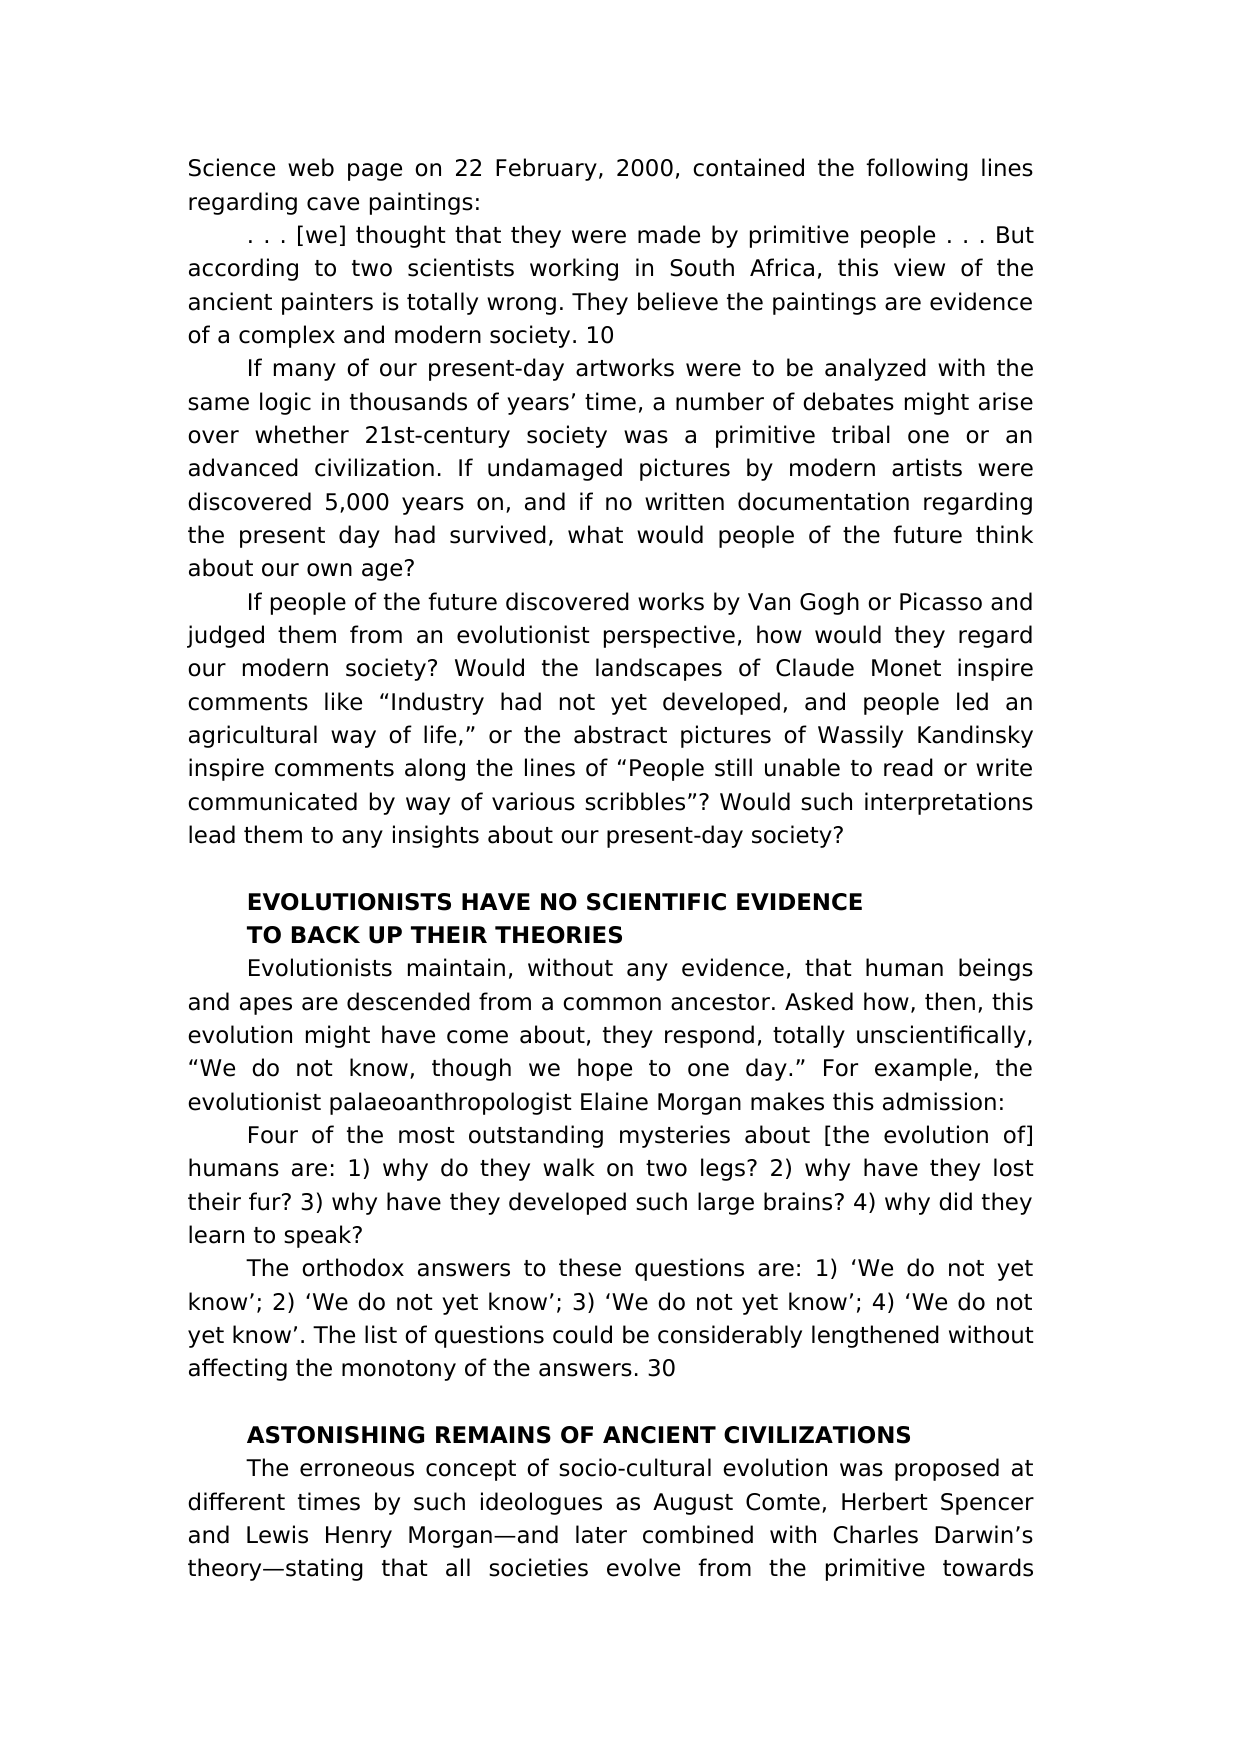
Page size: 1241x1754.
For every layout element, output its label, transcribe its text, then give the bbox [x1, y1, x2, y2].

text TO BACK UP THEIR THEORIES [187, 917, 1035, 950]
text . . . [we] thought that they were made by primitive people . . . But according to two scientists working in South Africa, this view of the ancient painters is totally wrong. They believe the paintings are evidence of a complex and modern society. 10 [187, 217, 1035, 350]
text Evolutionists maintain, without any evidence, that human beings and apes are descended from a common ancestor. Asked how, then, this evolution might have come about, they respond, totally unscientifically, “We do not know, though we hope to one day.” For example, the evolutionist palaeoanthropologist Elaine Morgan makes this admission: [187, 950, 1035, 1117]
text The orthodox answers to these questions are: 1) ‘We do not yet know’; 2) ‘We do not yet know’; 3) ‘We do not yet know’; 4) ‘We do not yet know’. The list of questions could be considerably lengthened without affecting the monotony of the answers. 30 [187, 1250, 1035, 1383]
text Four of the most outstanding mysteries about [the evolution of] humans are: 1) why do they walk on two legs? 2) why have they lost their fur? 3) why have they developed such large brains? 4) why did they learn to speak? [187, 1117, 1035, 1250]
text If people of the future discovered works by Van Gogh or Picasso and judged them from an evolutionist perspective, how would they regard our modern society? Would the landscapes of Claude Monet inspire comments like “Industry had not yet developed, and people led an agricultural way of life,” or the abstract pictures of Wassily Kandinsky inspire comments along the lines of “People still unable to read or write communicated by way of various scribbles”? Would such interpretations lead them to any insights about our present-day society? [187, 583, 1035, 850]
text If many of our present-day artworks were to be analyzed with the same logic in thousands of years’ time, a number of debates might arise over whether 21st-century society was a primitive tribal one or an advanced civilization. If undamaged pictures by modern artists were discovered 5,000 years on, and if no written documentation regarding the present day had survived, what would people of the future think about our own age? [187, 350, 1035, 583]
text Science web page on 22 February, 2000, contained the following lines regarding cave paintings: [187, 150, 1035, 217]
text EVOLUTIONISTS HAVE NO SCIENTIFIC EVIDENCE [187, 883, 1035, 917]
text ASTONISHING REMAINS OF ANCIENT CIVILIZATIONS [187, 1417, 1035, 1450]
text The erroneous concept of socio-cultural evolution was proposed at different times by such ideologues as August Comte, Herbert Spencer and Lewis Henry Morgan—and later combined with Charles Darwin’s theory—stating that all societies evolve from the primitive towards [187, 1450, 1035, 1583]
